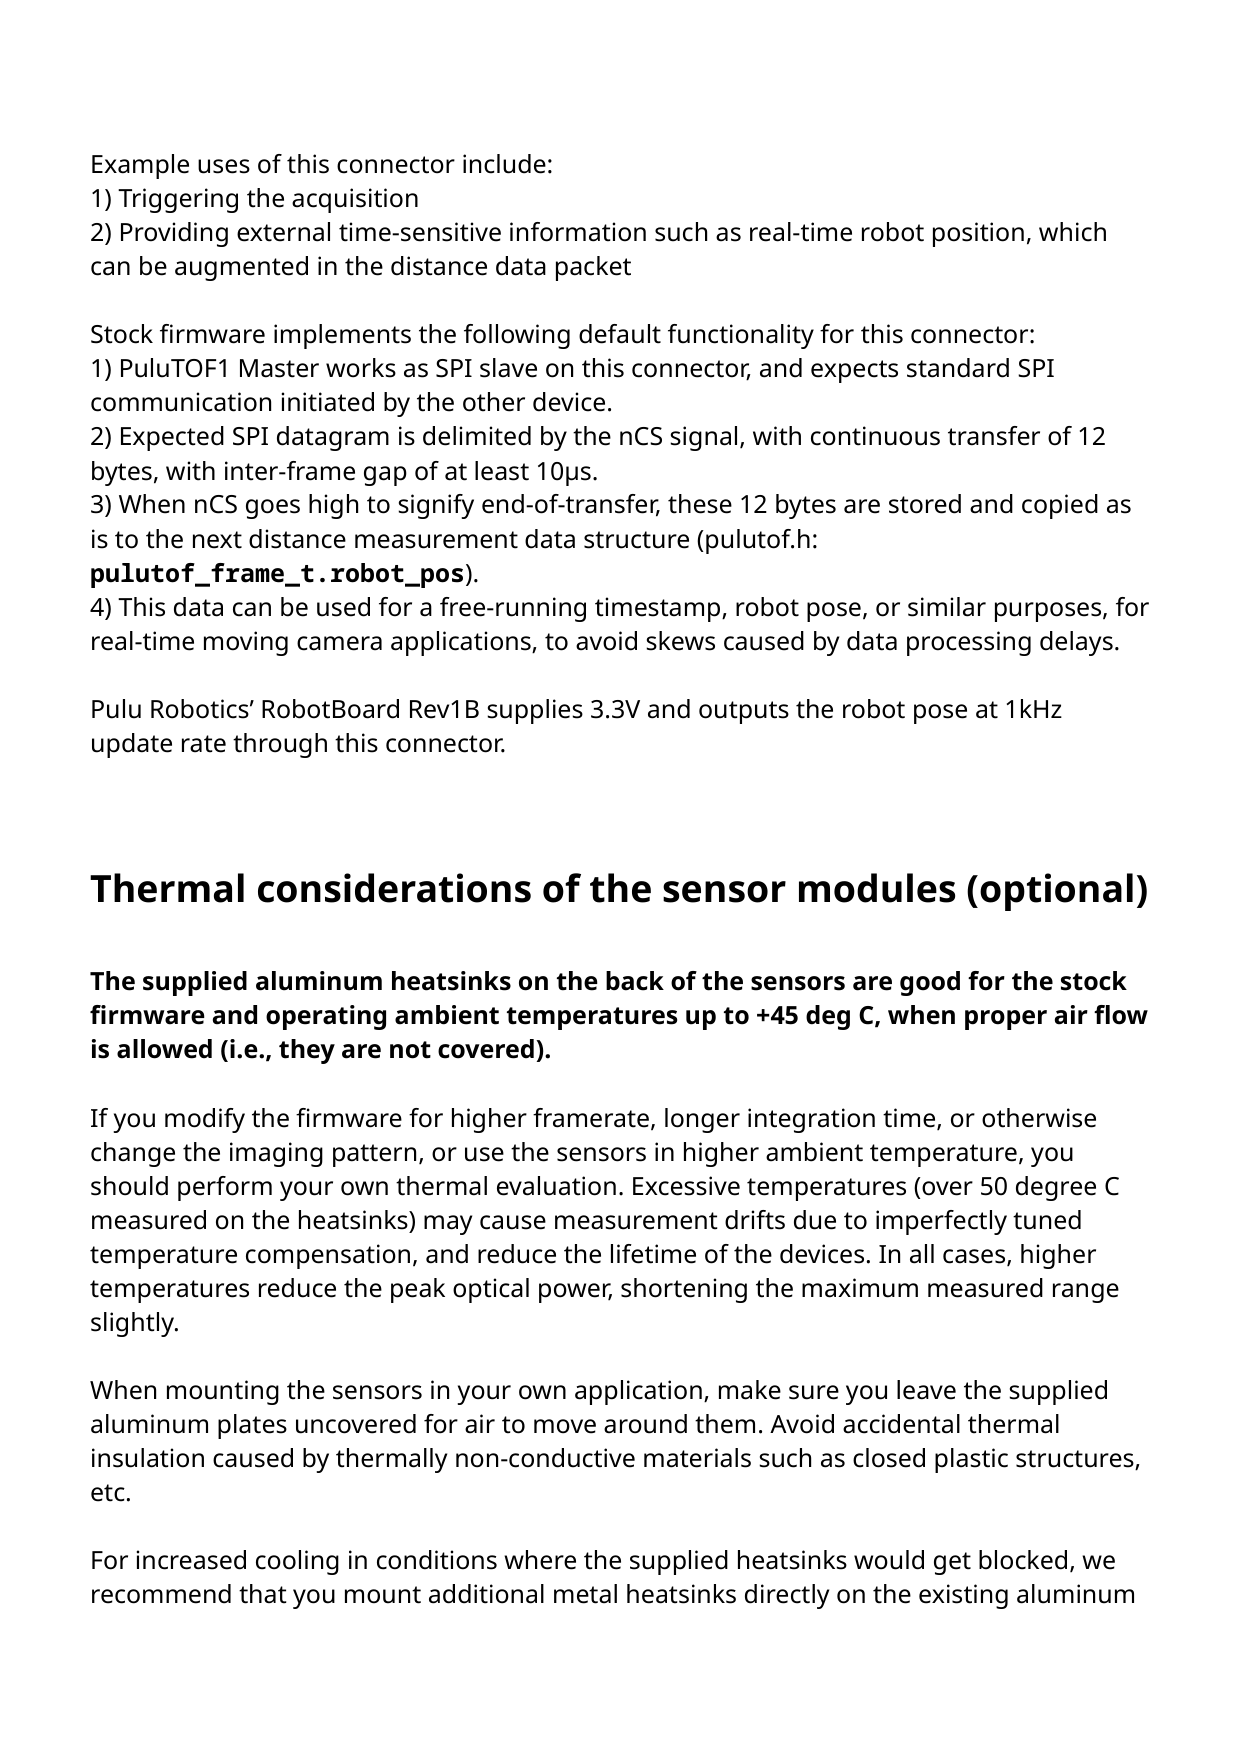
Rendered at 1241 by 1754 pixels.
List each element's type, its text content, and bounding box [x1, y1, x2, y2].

text 1) PuluTOF1 Master works as SPI slave on this connector, and expects standard SPI communication initiated by the other device. [90, 351, 1151, 419]
text Thermal considerations of the sensor modules (optional) [90, 862, 1151, 913]
text 2) Providing external time-sensitive information such as real-time robot position, which can be augmented in the distance data packet [90, 215, 1151, 283]
text The supplied aluminum heatsinks on the back of the sensors are good for the stock firmware and operating ambient temperatures up to +45 deg C, when proper air flow is allowed (i.e., they are not covered). [90, 964, 1151, 1066]
text 1) Triggering the acquisition [90, 181, 1151, 215]
text If you modify the firmware for higher framerate, longer integration time, or otherwise change the imaging pattern, or use the sensors in higher ambient temperature, you should perform your own thermal evaluation. Excessive temperatures (over 50 degree C measured on the heatsinks) may cause measurement drifts due to imperfectly tuned temperature compensation, and reduce the lifetime of the devices. In all cases, higher temperatures reduce the peak optical power, shortening the maximum measured range slightly. [90, 1100, 1151, 1339]
text Stock firmware implements the following default functionality for this connector: [90, 317, 1151, 351]
text 2) Expected SPI datagram is delimited by the nCS signal, with continuous transfer of 12 bytes, with inter-frame gap of at least 10µs. [90, 419, 1151, 487]
text When mounting the sensors in your own application, make sure you leave the supplied aluminum plates uncovered for air to move around them. Avoid accidental thermal insulation caused by thermally non-conductive materials such as closed plastic structures, etc. [90, 1373, 1151, 1509]
text For increased cooling in conditions where the supplied heatsinks would get blocked, we recommend that you mount additional metal heatsinks directly on the existing aluminum [90, 1543, 1151, 1611]
text Pulu Robotics’ RobotBoard Rev1B supplies 3.3V and outputs the robot pose at 1kHz update rate through this connector. [90, 692, 1151, 760]
text 3) When nCS goes high to signify end-of-transfer, these 12 bytes are stored and copied as is to the next distance measurement data structure (pulutof.h: pulutof_frame_t.robot_pos). [90, 487, 1151, 589]
text 4) This data can be used for a free-running timestamp, robot pose, or similar purposes, for real-time moving camera applications, to avoid skews caused by data processing delays. [90, 589, 1151, 657]
text Example uses of this connector include: [90, 147, 1151, 181]
